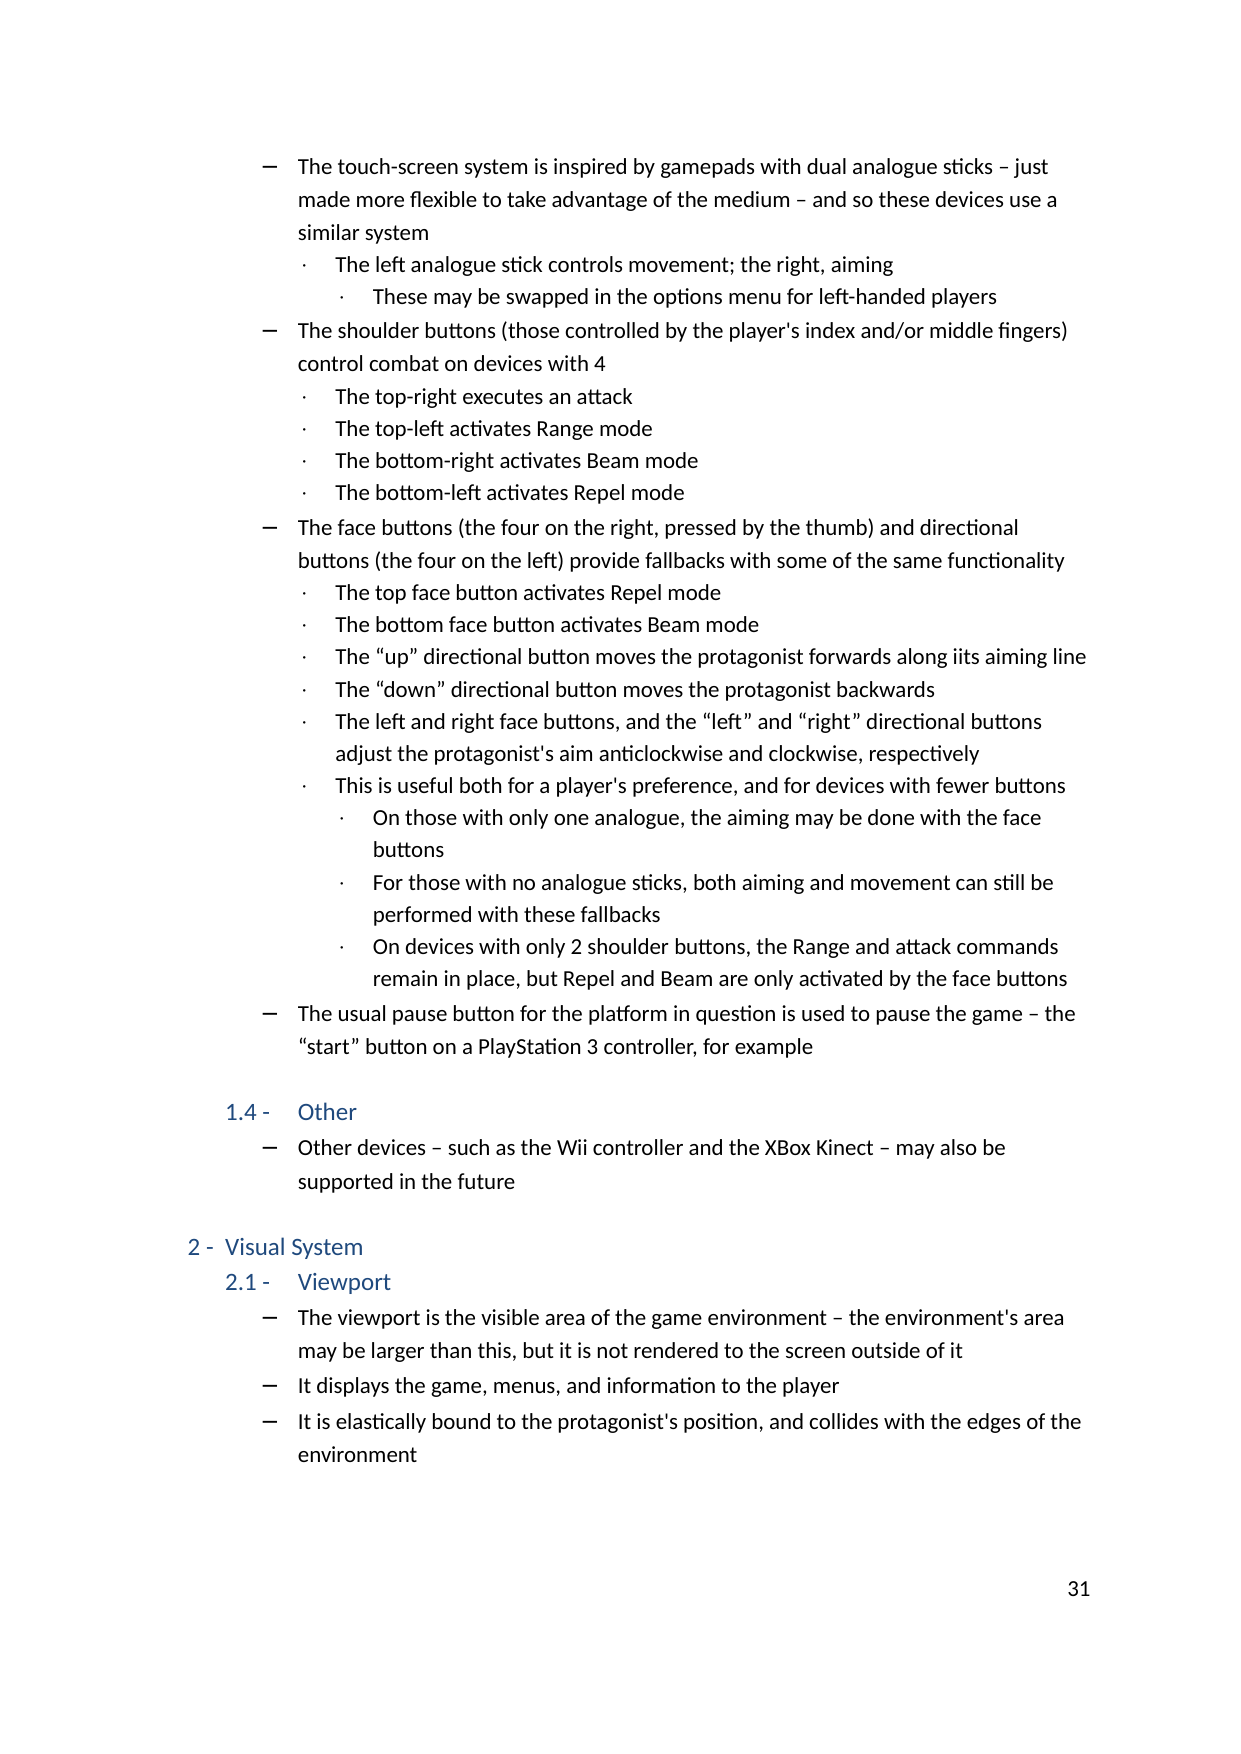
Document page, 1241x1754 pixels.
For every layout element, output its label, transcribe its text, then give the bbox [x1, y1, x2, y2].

list The “up” directional button moves the protagonist forwards along iits aiming line [298, 642, 1090, 671]
list The top-left activates Range mode [298, 414, 1090, 442]
list The “down” directional button moves the protagonist backwards [298, 675, 1090, 703]
list This is useful both for a player's preference, and for devices with fewer buttons [298, 771, 1090, 799]
list These may be swapped in the options menu for left-handed players [335, 282, 1090, 310]
list Other [225, 1096, 1090, 1127]
list The shoulder buttons (those controlled by the player's index and/or middle fingers) control combat on devices with 4 [260, 314, 1090, 378]
list On devices with only 2 shoulder buttons, the Range and attack commands remain in place, but Repel and Beam are only activated by the face buttons [335, 932, 1090, 992]
list It displays the game, menus, and information to the player [260, 1369, 1090, 1400]
list It is elastically bound to the protagonist's position, and collides with the edges of the environment [260, 1405, 1090, 1468]
list The face buttons (the four on the right, pressed by the thumb) and directional buttons (the four on the left) provide fallbacks with some of the same functionality [260, 511, 1090, 574]
list The bottom face button activates Beam mode [298, 610, 1090, 638]
list Other devices – such as the Wii controller and the XBox Kinect – may also be supported in the future [260, 1131, 1090, 1195]
list Visual System [187, 1231, 1090, 1262]
list The top face button activates Repel mode [298, 578, 1090, 606]
list The top-right executes an attack [298, 382, 1090, 410]
list The usual pause button for the platform in question is used to pause the game – the “start” button on a PlayStation 3 controller, for example [260, 997, 1090, 1060]
list The viewport is the visible area of the game environment – the environment's area may be larger than this, but it is not rendered to the screen outside of it [260, 1301, 1090, 1364]
list The bottom-right activates Beam mode [298, 446, 1090, 474]
list On those with only one analogue, the aiming may be done with the face buttons [335, 803, 1090, 864]
list Viewport [225, 1266, 1090, 1297]
list The left and right face buttons, and the “left” and “right” directional buttons adjust the protagonist's aim anticlockwise and clockwise, respectively [298, 707, 1090, 767]
list The bottom-left activates Repel mode [298, 478, 1090, 506]
list For those with no analogue sticks, both aiming and movement can still be performed with these fallbacks [335, 868, 1090, 928]
list The left analogue stick controls movement; the right, aiming [298, 250, 1090, 278]
list The touch-screen system is inspired by gamepads with dual analogue sticks – just made more flexible to take advantage of the medium – and so these devices use a similar system [260, 150, 1090, 246]
